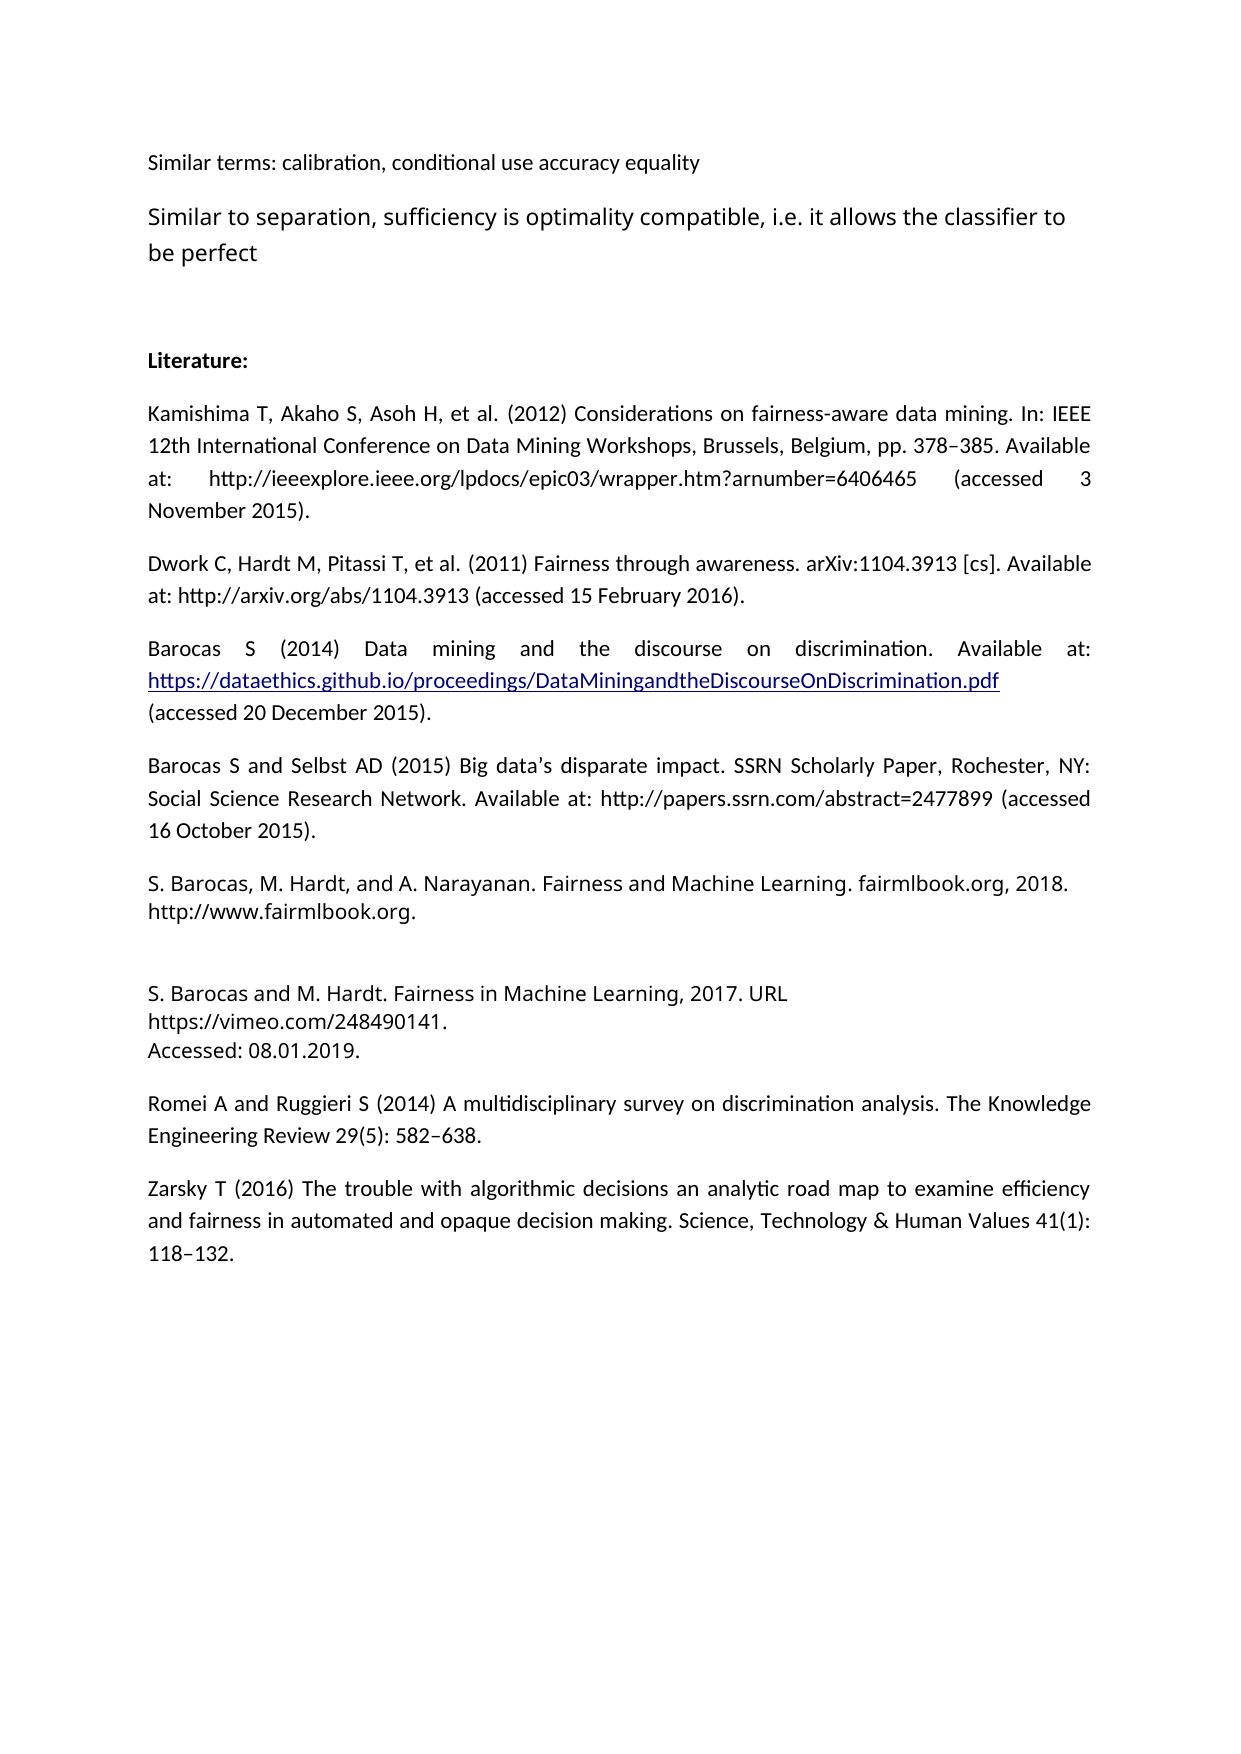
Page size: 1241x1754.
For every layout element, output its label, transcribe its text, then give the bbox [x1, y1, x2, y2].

text S. Barocas, M. Hardt, and A. Narayanan. Fairness and Machine Learning. fairmlbook.org, 2018. http://www.fairmlbook.org. [148, 869, 1093, 926]
text Accessed: 08.01.2019. [148, 1036, 1093, 1064]
text Similar terms: calibration, conditional use accuracy equality [148, 148, 1093, 176]
text Barocas S and Selbst AD (2015) Big data’s disparate impact. SSRN Scholarly Paper, Rochester, NY: Social Science Research Network. Available at: http://papers.ssrn.com/abstract=2477899 (accessed 16 October 2015). [148, 752, 1093, 844]
text Barocas S (2014) Data mining and the discourse on discrimination. Available at: https://dataethics.github.io/proceedings/DataMiningandtheDiscourseOnDiscrimination.pdf (accessed 20 December 2015). [148, 634, 1093, 727]
text Dwork C, Hardt M, Pitassi T, et al. (2011) Fairness through awareness. arXiv:1104.3913 [cs]. Available at: http://arxiv.org/abs/1104.3913 (accessed 15 February 2016). [148, 549, 1093, 609]
text Kamishima T, Akaho S, Asoh H, et al. (2012) Considerations on fairness-aware data mining. In: IEEE 12th International Conference on Data Mining Workshops, Brussels, Belgium, pp. 378–385. Available at: http://ieeexplore.ieee.org/lpdocs/epic03/wrapper.htm?arnumber=6406465 (accessed 3 November 2015). [148, 399, 1093, 524]
text Romei A and Ruggieri S (2014) A multidisciplinary survey on discrimination analysis. The Knowledge Engineering Review 29(5): 582–638. [148, 1089, 1093, 1149]
text Similar to separation, sufficiency is optimality compatible, i.e. it allows the classifier to be perfect [148, 201, 1093, 268]
text S. Barocas and M. Hardt. Fairness in Machine Learning, 2017. URL https://vimeo.com/248490141. [148, 979, 1093, 1036]
text Literature: [148, 346, 1093, 374]
text Zarsky T (2016) The trouble with algorithmic decisions an analytic road map to examine efficiency and fairness in automated and opaque decision making. Science, Technology & Human Values 41(1): 118–132. [148, 1174, 1093, 1267]
